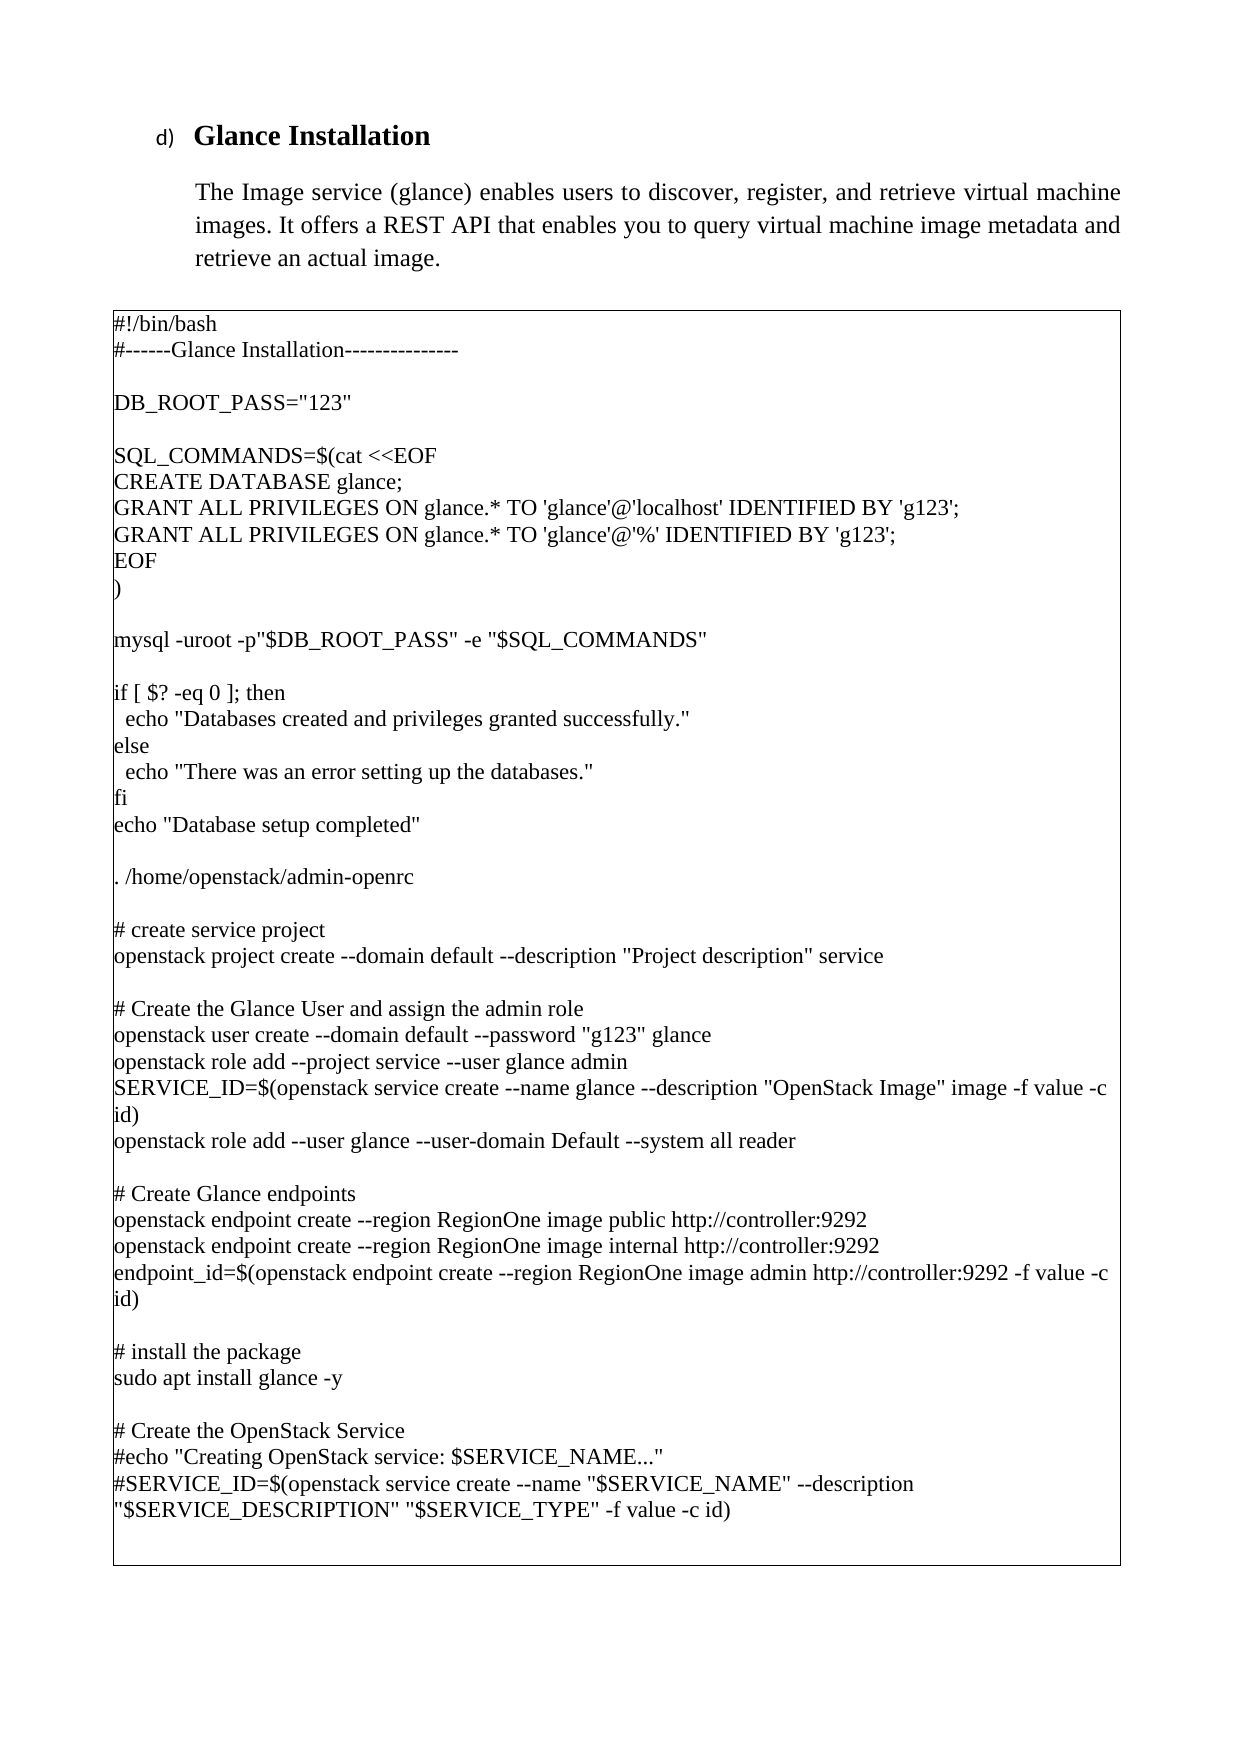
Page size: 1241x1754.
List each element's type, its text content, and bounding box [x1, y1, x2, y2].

list Glance Installation [156, 118, 1122, 152]
text The Image service (glance) enables users to discover, register, and retrieve virtual machine images. It offers a REST API that enables you to query virtual machine image metadata and retrieve an actual image. [195, 177, 1122, 272]
